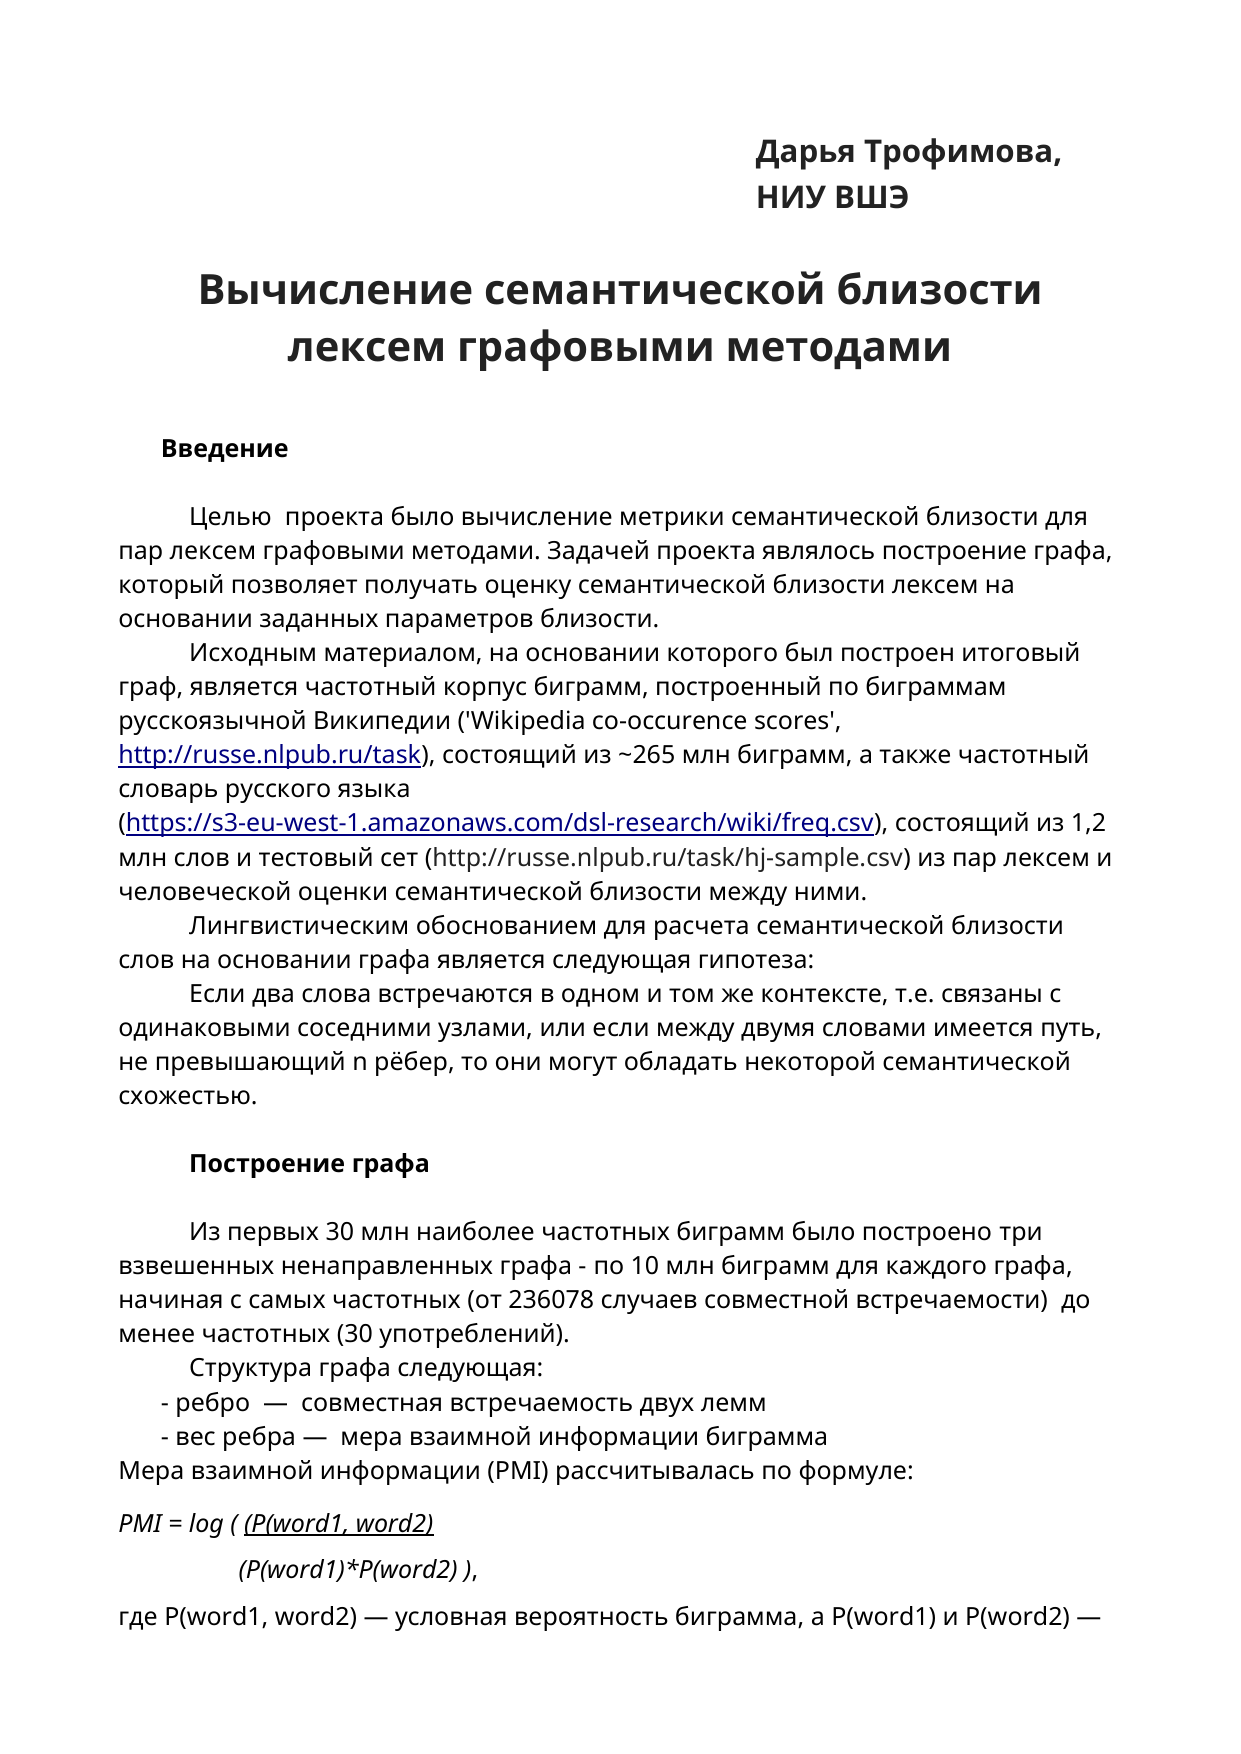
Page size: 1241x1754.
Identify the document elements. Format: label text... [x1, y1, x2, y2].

text PMI = log ( (P(word1, word2) [118, 1506, 1122, 1540]
text - ребро — совместная встречаемость двух лемм [118, 1384, 1122, 1418]
text где P(word1, word2) — условная вероятность биграмма, а P(word1) и P(word2) — [118, 1599, 1122, 1633]
text Целью проекта было вычисление метрики семантической близости для пар лексем графовыми методами. Задачей проекта являлось построение графа, который позволяет получать оценку семантической близости лексем на основании заданных параметров близости. [118, 498, 1122, 635]
text Лингвистическим обоснованием для расчета семантической близости слов на основании графа является следующая гипотеза: [118, 907, 1122, 975]
text - вес ребра — мера взаимной информации биграмма [118, 1418, 1122, 1452]
text Из первых 30 млн наиболее частотных биграмм было построено три взвешенных ненаправленных графа - по 10 млн биграмм для каждого графа, начиная с самых частотных (от 236078 случаев совместной встречаемости) до менее частотных (30 употреблений). [118, 1214, 1122, 1350]
text Дарья Трофимова, [118, 118, 1122, 175]
text Исходным материалом, на основании которого был построен итоговый граф, является частотный корпус биграмм, построенный по биграммам русскоязычной Википедии ('Wikipedia co-occurence scores', http://russe.nlpub.ru/task), состоящий из ~265 млн биграмм, а также частотный словарь русского языка (https://s3-eu-west-1.amazonaws.com/dsl-research/wiki/freq.csv), состоящий из 1,2 млн слов и тестовый сет (http://russe.nlpub.ru/task/hj-sample.csv) из пар лексем и человеческой оценки семантической близости между ними. [118, 635, 1122, 907]
text Структура графа следующая: [118, 1350, 1122, 1384]
text Построение графа [118, 1146, 1122, 1180]
text НИУ ВШЭ [118, 175, 1122, 217]
text (P(word1)*P(word2) ), [118, 1552, 1122, 1586]
text Введение [118, 430, 1122, 464]
text Если два слова встречаются в одном и том же контексте, т.е. связаны с одинаковыми соседними узлами, или если между двумя словами имеется путь, не превышающий n рёбер, то они могут обладать некоторой семантической схожестью. [118, 975, 1122, 1112]
text Мера взаимной информации (PMI) рассчитывалась по формуле: [118, 1452, 1122, 1486]
text Вычисление семантической близости лексем графовыми методами [118, 260, 1122, 374]
